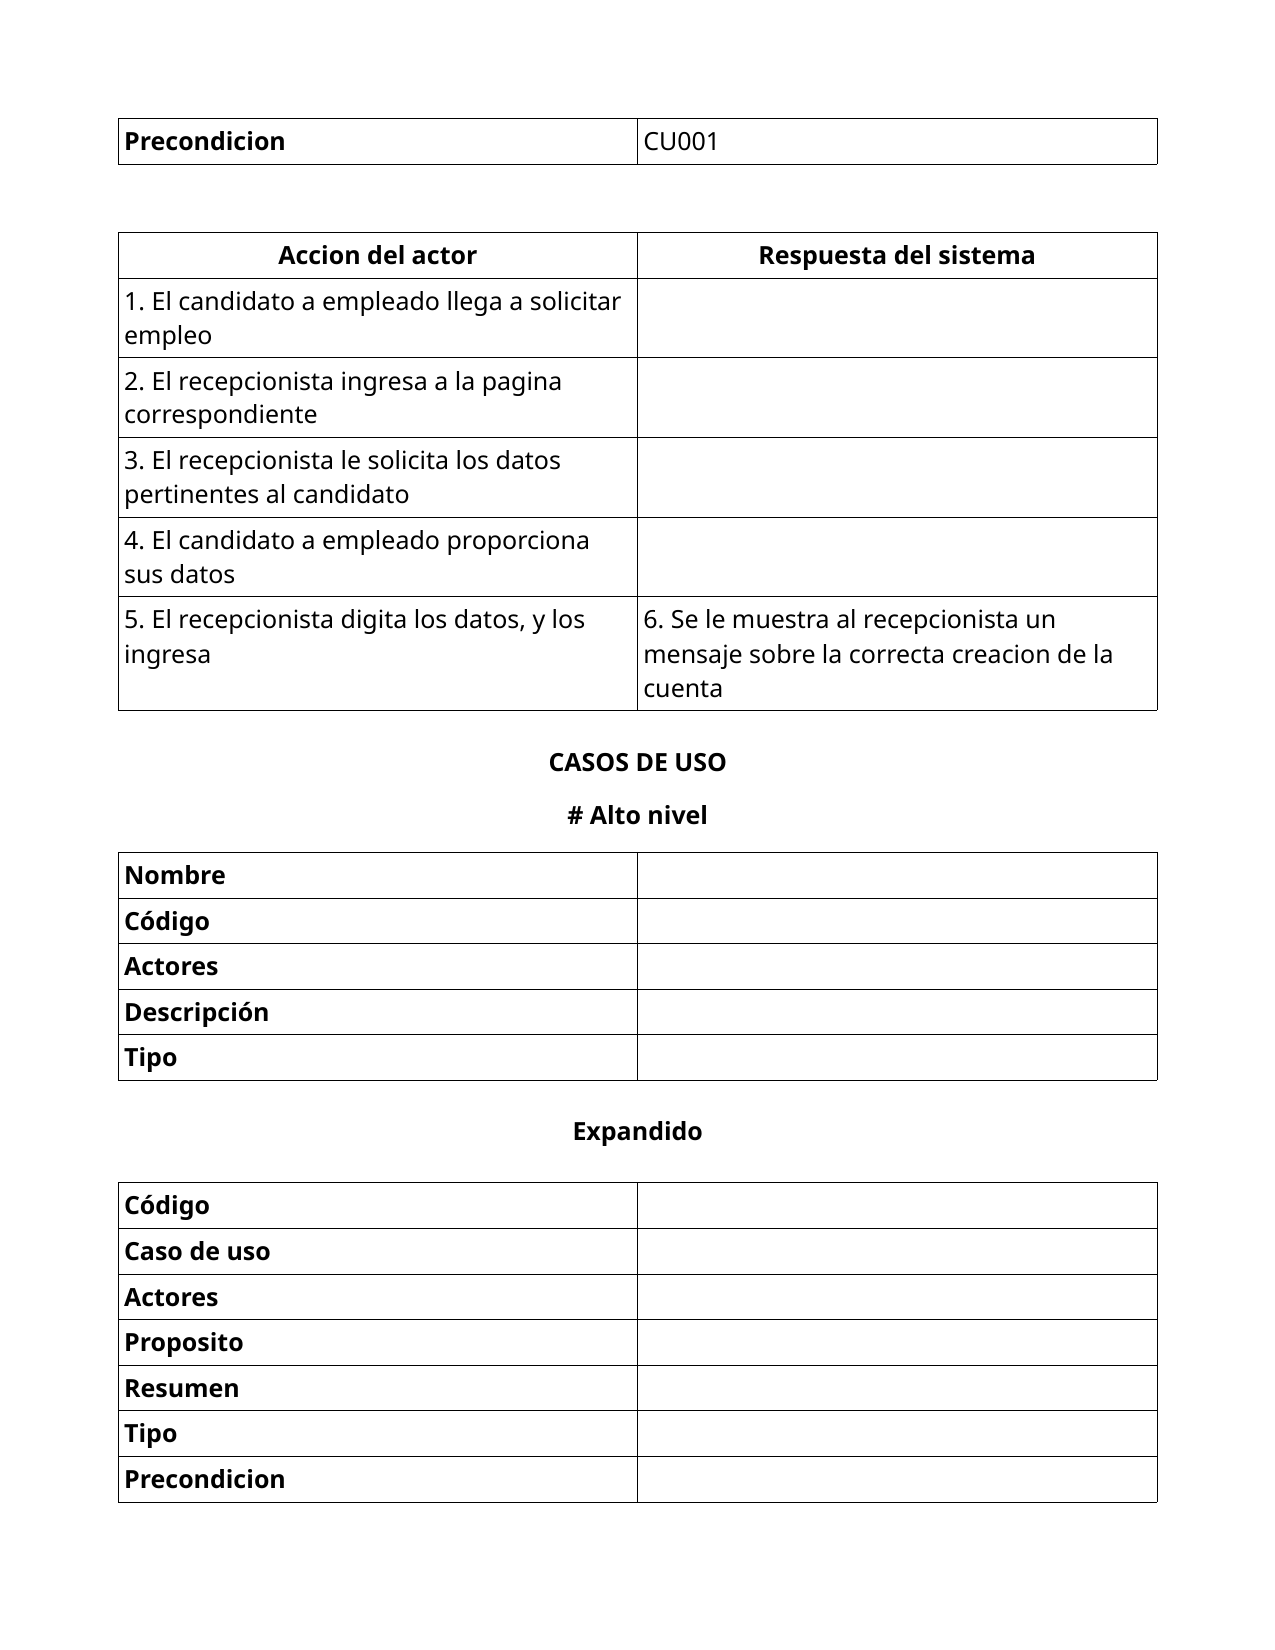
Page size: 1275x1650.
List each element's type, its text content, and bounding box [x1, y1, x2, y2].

table_cell [638, 438, 1157, 517]
table_cell 1. El candidato a empleado llega a solicitar empleo [119, 279, 637, 357]
text CASOS DE USO [118, 744, 1157, 778]
table_cell [638, 1457, 1157, 1502]
table_cell Caso de uso [119, 1229, 637, 1273]
table_cell 5. El recepcionista digita los datos, y los ingresa [119, 597, 637, 710]
table_header [638, 1183, 1157, 1228]
table_cell [638, 1411, 1157, 1456]
table_cell 4. El candidato a empleado proporciona sus datos [119, 518, 637, 596]
table_cell Precondicion [119, 1457, 637, 1502]
table_cell Código [119, 899, 637, 943]
table_header [638, 853, 1157, 897]
table_cell Proposito [119, 1320, 637, 1365]
table_cell [638, 1366, 1157, 1410]
table_cell [638, 1229, 1157, 1273]
table_cell Descripción [119, 990, 637, 1034]
table_cell CU001 [638, 119, 1157, 164]
table_cell [638, 990, 1157, 1034]
table_header Código [119, 1183, 637, 1228]
table_cell [638, 944, 1157, 989]
table_cell [638, 1320, 1157, 1365]
table_cell Resumen [119, 1366, 637, 1410]
table_cell [638, 358, 1157, 437]
table_cell [638, 899, 1157, 943]
table_header Respuesta del sistema [638, 233, 1157, 278]
table_cell 2. El recepcionista ingresa a la pagina correspondiente [119, 358, 637, 437]
table_cell Actores [119, 944, 637, 989]
text Expandido [118, 1114, 1157, 1148]
table_header Nombre [119, 853, 637, 897]
table_header Accion del actor [119, 233, 637, 278]
text # Alto nivel [118, 798, 1157, 832]
table_cell [638, 1275, 1157, 1319]
table_cell Tipo [119, 1411, 637, 1456]
table_cell [638, 518, 1157, 596]
table_cell [638, 279, 1157, 357]
table_cell Actores [119, 1275, 637, 1319]
table_cell Tipo [119, 1035, 637, 1080]
table_cell 3. El recepcionista le solicita los datos pertinentes al candidato [119, 438, 637, 517]
table_cell Precondicion [119, 119, 637, 164]
table_cell 6. Se le muestra al recepcionista un mensaje sobre la correcta creacion de la cuenta [638, 597, 1157, 710]
table_cell [638, 1035, 1157, 1080]
